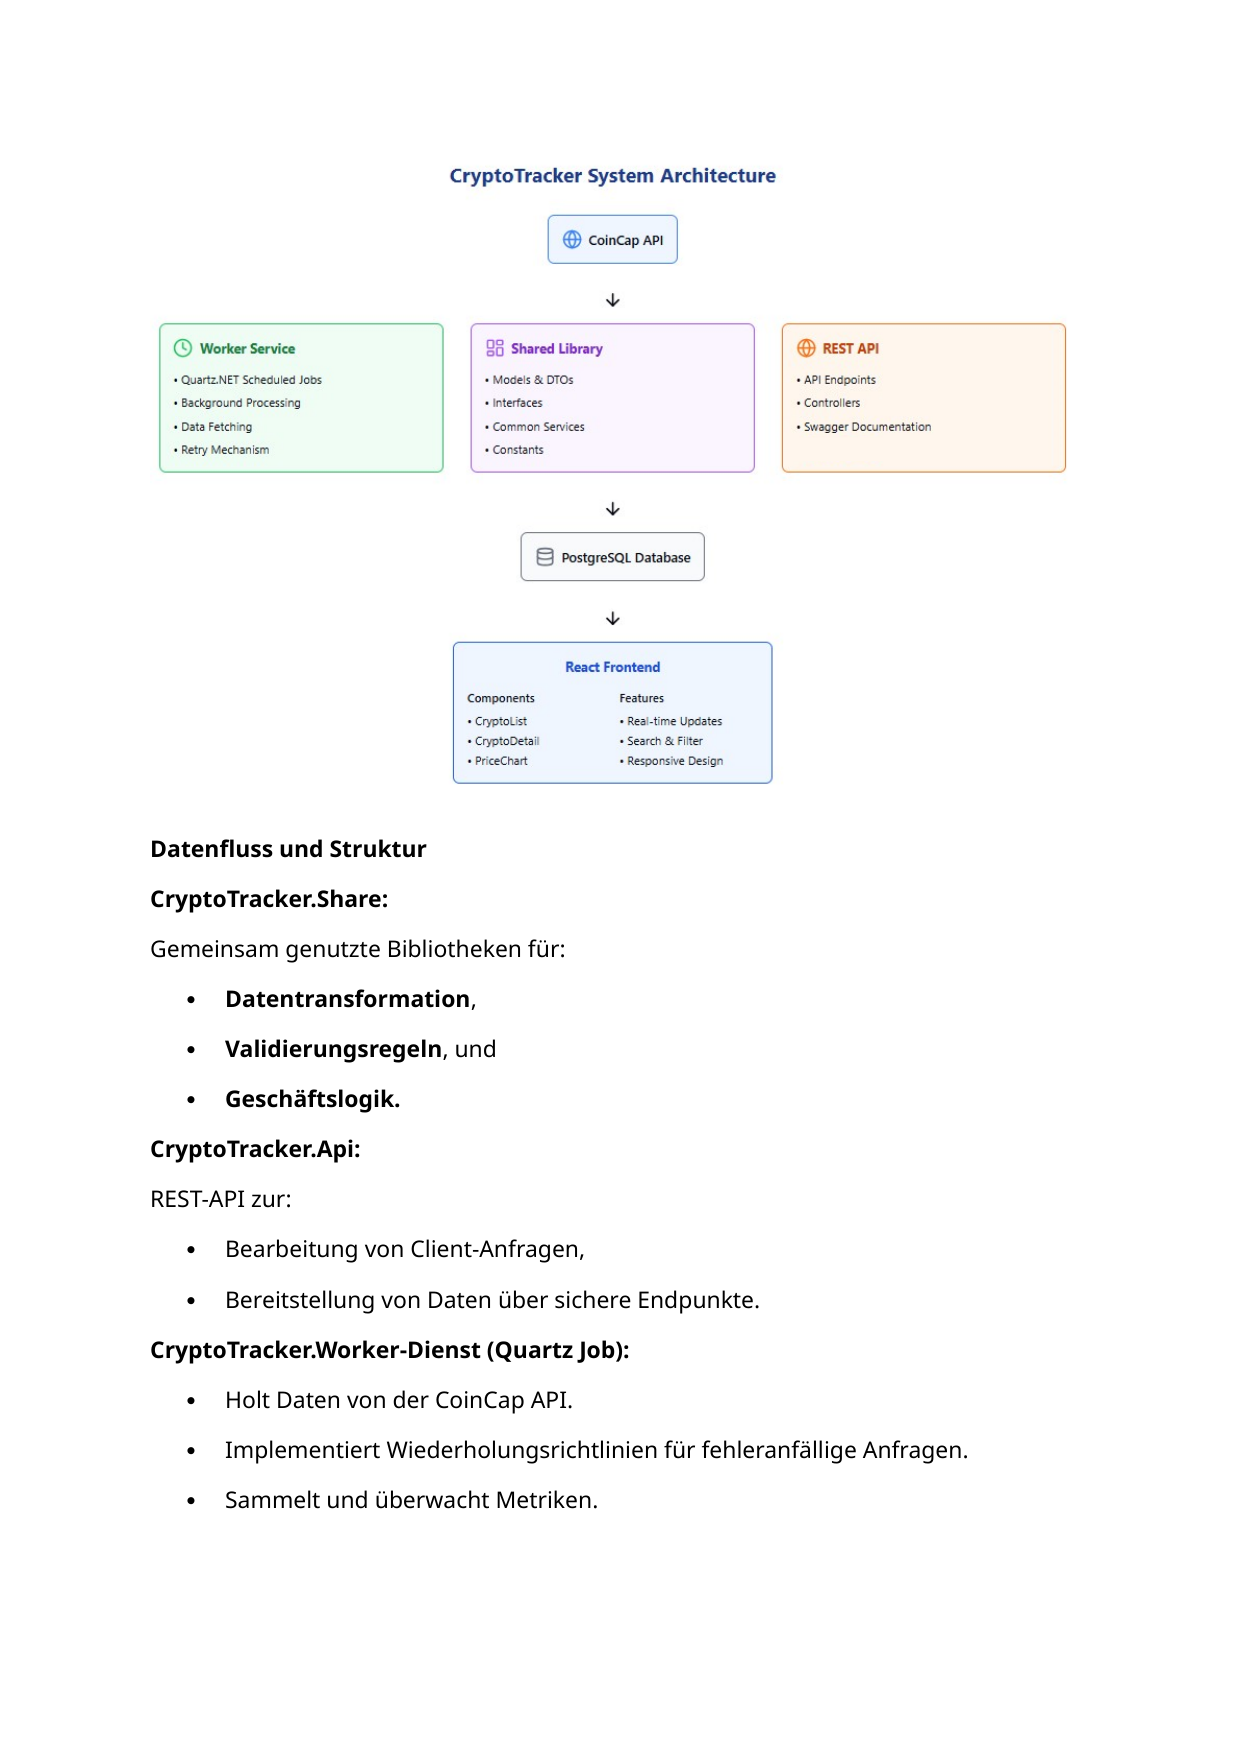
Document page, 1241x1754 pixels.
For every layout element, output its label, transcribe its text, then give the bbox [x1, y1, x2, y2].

text CryptoTracker.Share: [150, 883, 1090, 914]
text REST-API zur: [150, 1183, 1090, 1214]
list Bearbeitung von Client-Anfragen, [187, 1233, 1090, 1265]
text CryptoTracker.Worker-Dienst (Quartz Job): [150, 1334, 1090, 1365]
list Holt Daten von der CoinCap API. [187, 1384, 1090, 1415]
text Datenfluss und Struktur [150, 833, 1090, 864]
list Implementiert Wiederholungsrichtlinien für fehleranfällige Anfragen. [187, 1434, 1090, 1465]
list Validierungsregeln, und [187, 1033, 1090, 1064]
list Bereitstellung von Daten über sichere Endpunkte. [187, 1283, 1090, 1315]
list Datentransformation, [187, 983, 1090, 1014]
list Geschäftslogik. [187, 1083, 1090, 1114]
text Gemeinsam genutzte Bibliotheken für: [150, 933, 1090, 964]
text CryptoTracker.Api: [150, 1133, 1090, 1164]
list Sammelt und überwacht Metriken. [187, 1484, 1090, 1515]
